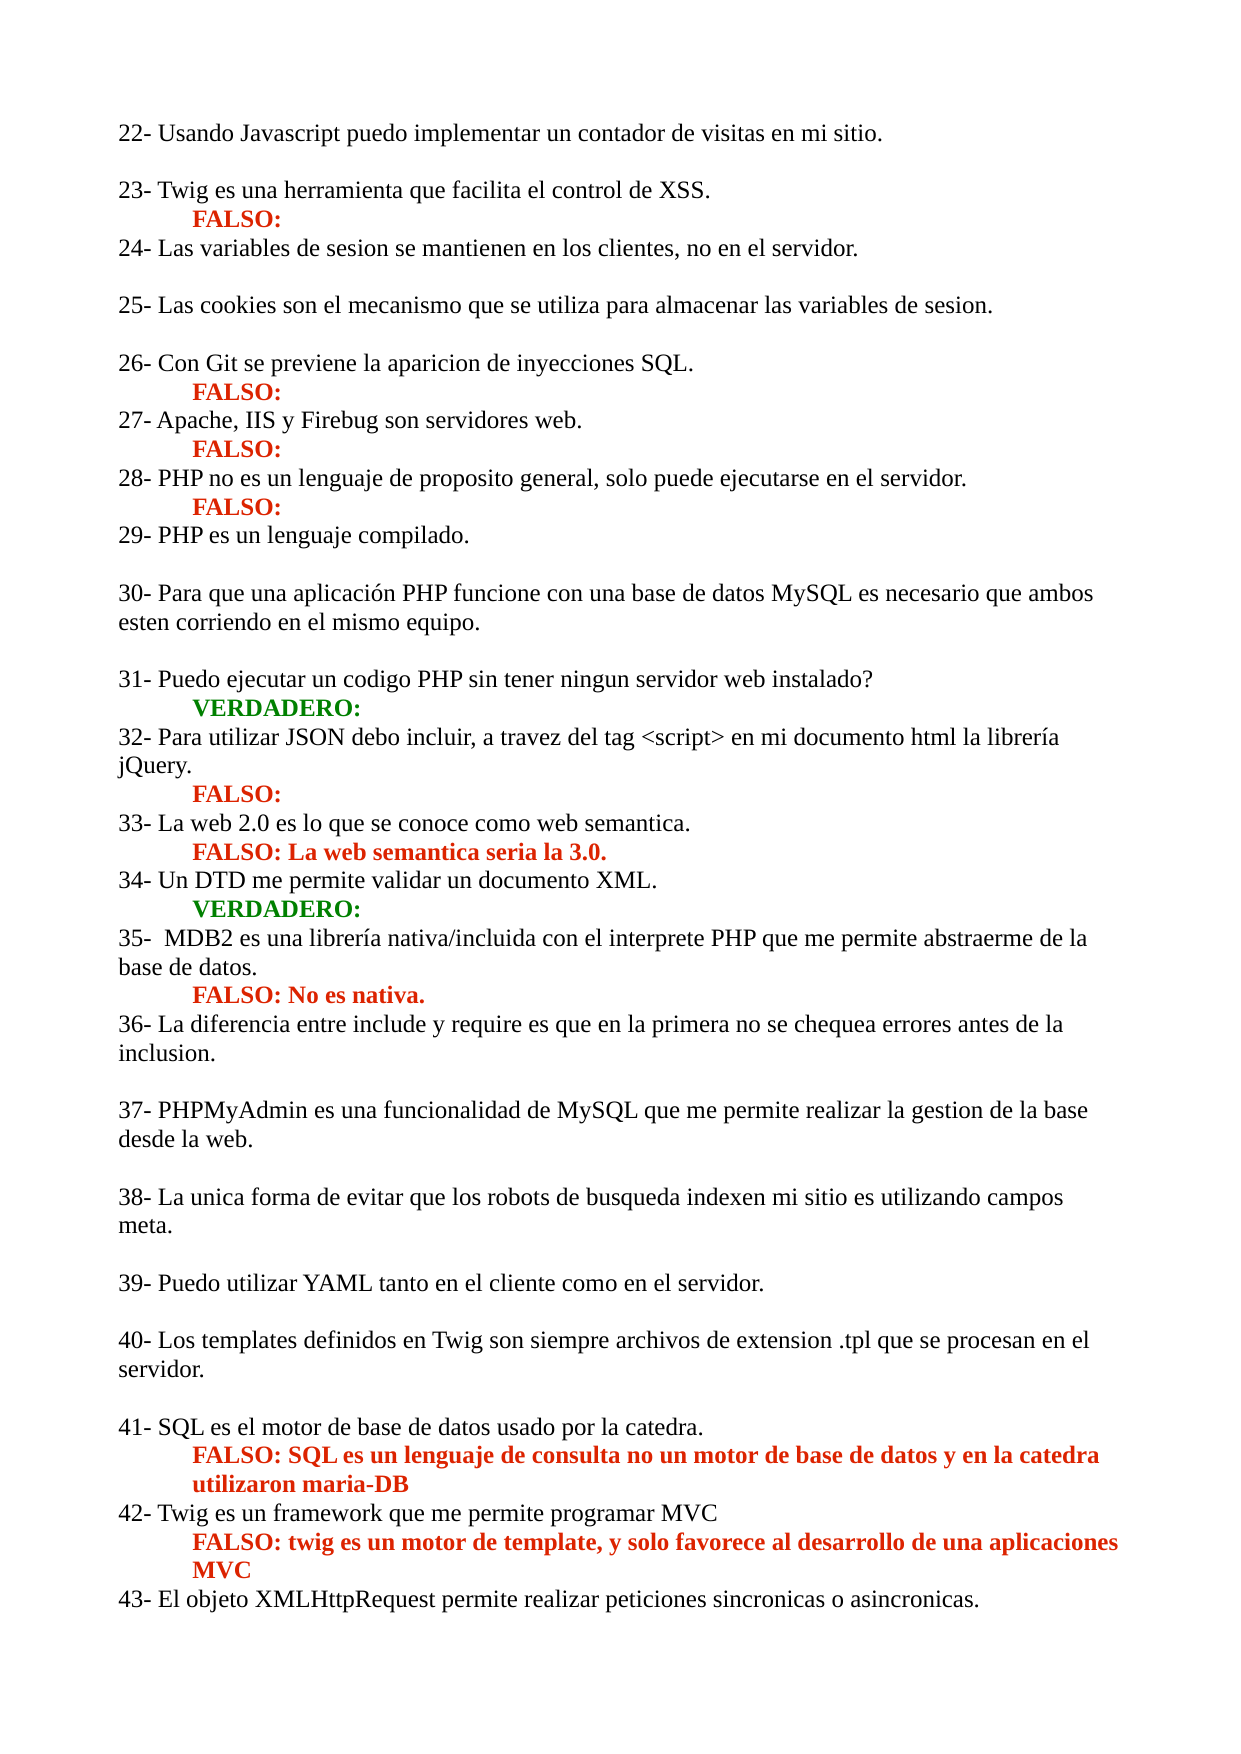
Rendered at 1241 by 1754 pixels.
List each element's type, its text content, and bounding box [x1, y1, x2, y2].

text 24- Las variables de sesion se mantienen en los clientes, no en el servidor. [118, 233, 1122, 262]
text FALSO: [118, 434, 1122, 463]
text 37- PHPMyAdmin es una funcionalidad de MySQL que me permite realizar la gestion de la base desde la web. [118, 1096, 1122, 1153]
text VERDADERO: [118, 693, 1122, 722]
text FALSO: La web semantica seria la 3.0. [118, 837, 1122, 866]
text 33- La web 2.0 es lo que se conoce como web semantica. [118, 808, 1122, 837]
text 29- PHP es un lenguaje compilado. [118, 521, 1122, 549]
text 39- Puedo utilizar YAML tanto en el cliente como en el servidor. [118, 1268, 1122, 1297]
text 40- Los templates definidos en Twig son siempre archivos de extension .tpl que se procesan en el servidor. [118, 1326, 1122, 1383]
text 25- Las cookies son el mecanismo que se utiliza para almacenar las variables de sesion. [118, 291, 1122, 319]
text 32- Para utilizar JSON debo incluir, a travez del tag <script> en mi documento html la librería jQuery. [118, 722, 1122, 779]
text FALSO: [118, 377, 1122, 406]
text 31- Puedo ejecutar un codigo PHP sin tener ningun servidor web instalado? [118, 664, 1122, 693]
text 26- Con Git se previene la aparicion de inyecciones SQL. [118, 348, 1122, 377]
text 30- Para que una aplicación PHP funcione con una base de datos MySQL es necesario que ambos esten corriendo en el mismo equipo. [118, 578, 1122, 636]
text FALSO: [118, 492, 1122, 521]
text 34- Un DTD me permite validar un documento XML. [118, 866, 1122, 894]
text 38- La unica forma de evitar que los robots de busqueda indexen mi sitio es utilizando campos meta. [118, 1182, 1122, 1239]
text 23- Twig es una herramienta que facilita el control de XSS. [118, 176, 1122, 204]
text FALSO: twig es un motor de template, y solo favorece al desarrollo de una aplicaciones MVC [118, 1527, 1122, 1584]
text 22- Usando Javascript puedo implementar un contador de visitas en mi sitio. [118, 118, 1122, 147]
text 35- MDB2 es una librería nativa/incluida con el interprete PHP que me permite abstraerme de la base de datos. [118, 923, 1122, 981]
text 36- La diferencia entre include y require es que en la primera no se chequea errores antes de la inclusion. [118, 1009, 1122, 1067]
text FALSO: No es nativa. [118, 981, 1122, 1009]
text 27- Apache, IIS y Firebug son servidores web. [118, 406, 1122, 434]
text FALSO: SQL es un lenguaje de consulta no un motor de base de datos y en la catedra utilizaron maria-DB [118, 1441, 1122, 1498]
text 41- SQL es el motor de base de datos usado por la catedra. [118, 1412, 1122, 1441]
text VERDADERO: [118, 894, 1122, 923]
text FALSO: [118, 204, 1122, 233]
text 43- El objeto XMLHttpRequest permite realizar peticiones sincronicas o asincronicas. [118, 1584, 1122, 1613]
text FALSO: [118, 779, 1122, 808]
text 42- Twig es un framework que me permite programar MVC [118, 1498, 1122, 1527]
text 28- PHP no es un lenguaje de proposito general, solo puede ejecutarse en el servidor. [118, 463, 1122, 492]
